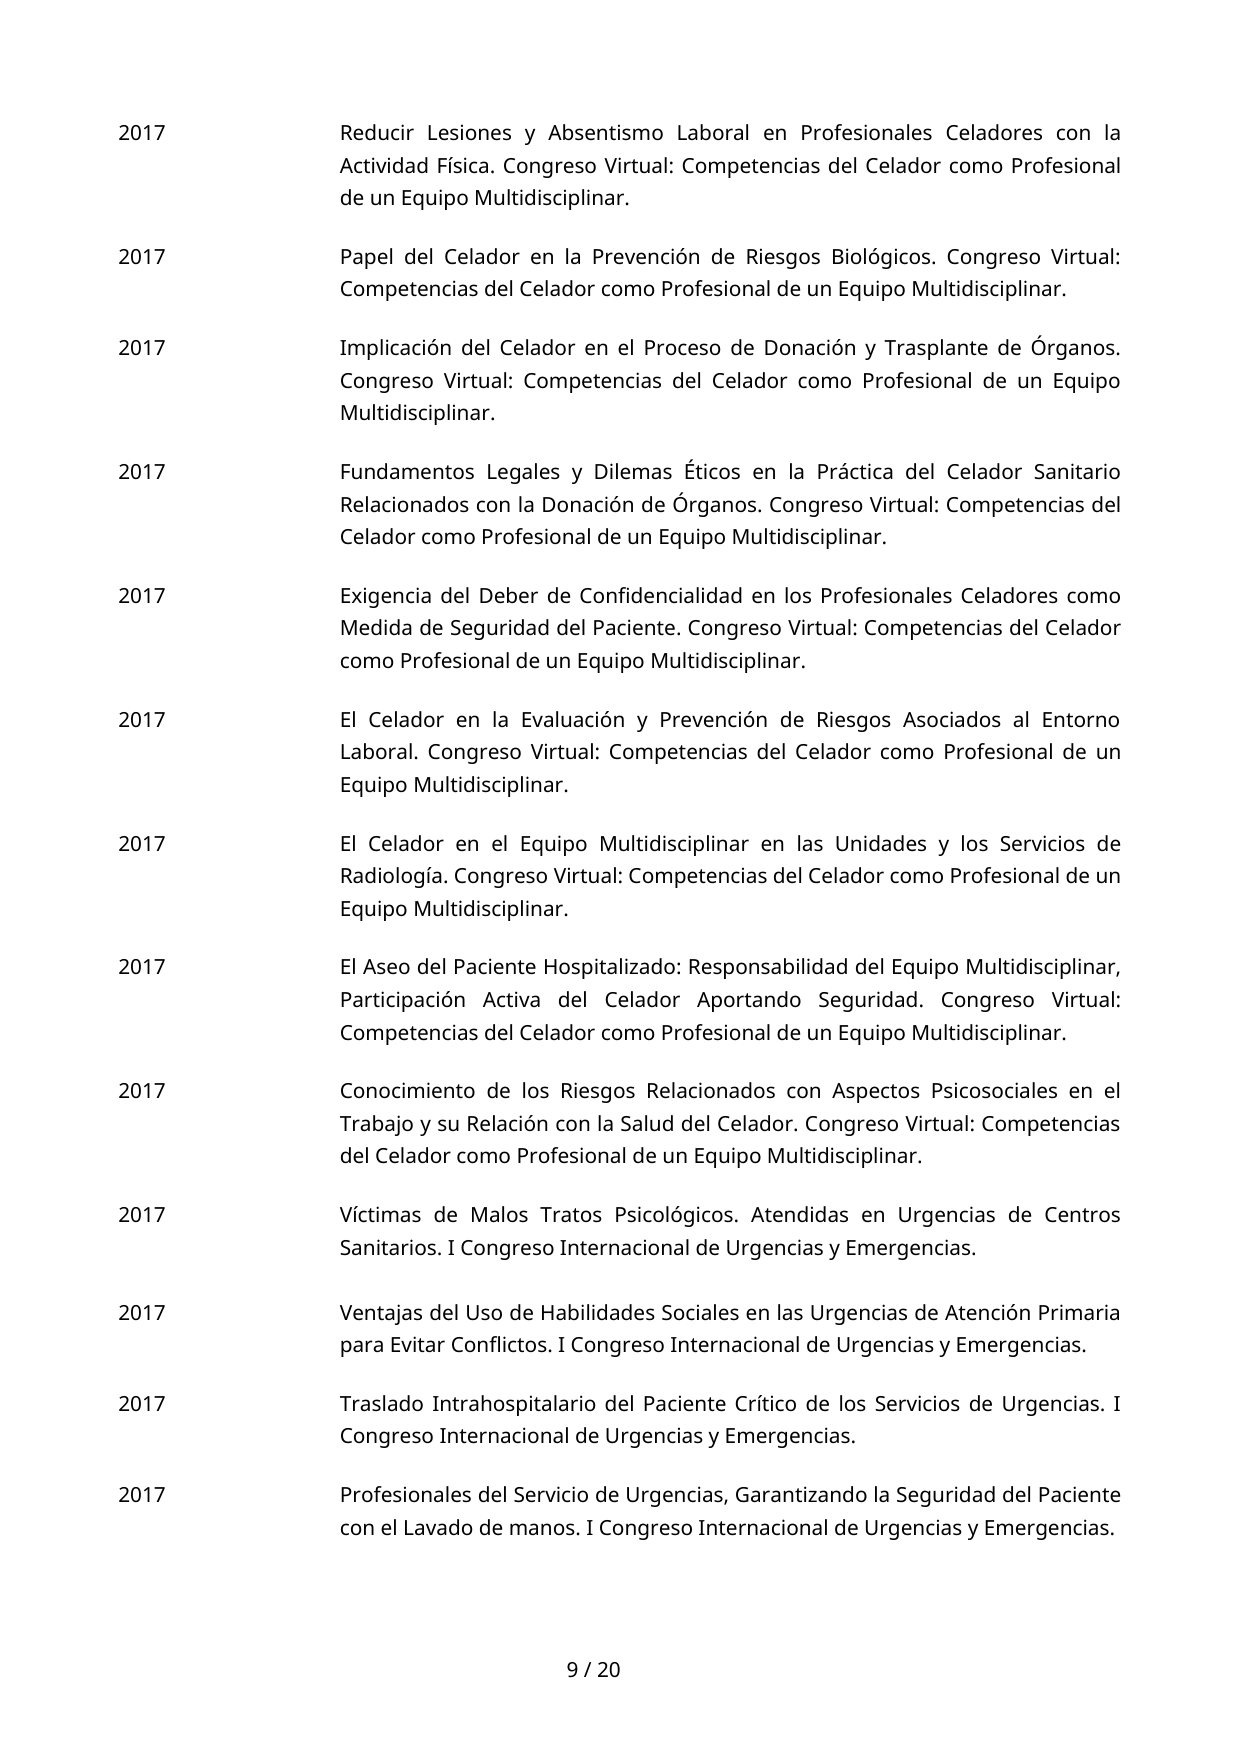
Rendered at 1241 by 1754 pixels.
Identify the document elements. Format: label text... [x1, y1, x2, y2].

text 2017 Víctimas de Malos Tratos Psicológicos. Atendidas en Urgencias de Centros Sanitarios. I Congreso Internacional de Urgencias y Emergencias. [118, 1200, 1122, 1261]
text 2017 El Celador en el Equipo Multidisciplinar en las Unidades y los Servicios de Radiología. Congreso Virtual: Competencias del Celador como Profesional de un Equipo Multidisciplinar. [118, 829, 1122, 922]
text 2017 El Aseo del Paciente Hospitalizado: Responsabilidad del Equipo Multidisciplinar, Participación Activa del Celador Aportando Seguridad. Congreso Virtual: Competencias del Celador como Profesional de un Equipo Multidisciplinar. [118, 952, 1122, 1046]
text 2017 Implicación del Celador en el Proceso de Donación y Trasplante de Órganos. Congreso Virtual: Competencias del Celador como Profesional de un Equipo Multidisciplinar. [118, 333, 1122, 427]
text 2017 Conocimiento de los Riesgos Relacionados con Aspectos Psicosociales en el Trabajo y su Relación con la Salud del Celador. Congreso Virtual: Competencias del Celador como Profesional de un Equipo Multidisciplinar. [118, 1076, 1122, 1170]
text 2017 El Celador en la Evaluación y Prevención de Riesgos Asociados al Entorno Laboral. Congreso Virtual: Competencias del Celador como Profesional de un Equipo Multidisciplinar. [118, 705, 1122, 798]
text 2017 Papel del Celador en la Prevención de Riesgos Biológicos. Congreso Virtual: Competencias del Celador como Profesional de un Equipo Multidisciplinar. [118, 242, 1122, 303]
text 2017 Fundamentos Legales y Dilemas Éticos en la Práctica del Celador Sanitario Relacionados con la Donación de Órganos. Congreso Virtual: Competencias del Celador como Profesional de un Equipo Multidisciplinar. [118, 457, 1122, 551]
text 2017 Reducir Lesiones y Absentismo Laboral en Profesionales Celadores con la Actividad Física. Congreso Virtual: Competencias del Celador como Profesional de un Equipo Multidisciplinar. [118, 118, 1122, 212]
text 2017 Traslado Intrahospitalario del Paciente Crítico de los Servicios de Urgencias. I Congreso Internacional de Urgencias y Emergencias. [118, 1389, 1122, 1450]
text 2017 Exigencia del Deber de Confidencialidad en los Profesionales Celadores como Medida de Seguridad del Paciente. Congreso Virtual: Competencias del Celador como Profesional de un Equipo Multidisciplinar. [118, 581, 1122, 674]
text 2017 Ventajas del Uso de Habilidades Sociales en las Urgencias de Atención Primaria para Evitar Conflictos. I Congreso Internacional de Urgencias y Emergencias. [118, 1298, 1122, 1359]
text 2017 Profesionales del Servicio de Urgencias, Garantizando la Seguridad del Paciente con el Lavado de manos. I Congreso Internacional de Urgencias y Emergencias. [118, 1480, 1122, 1541]
